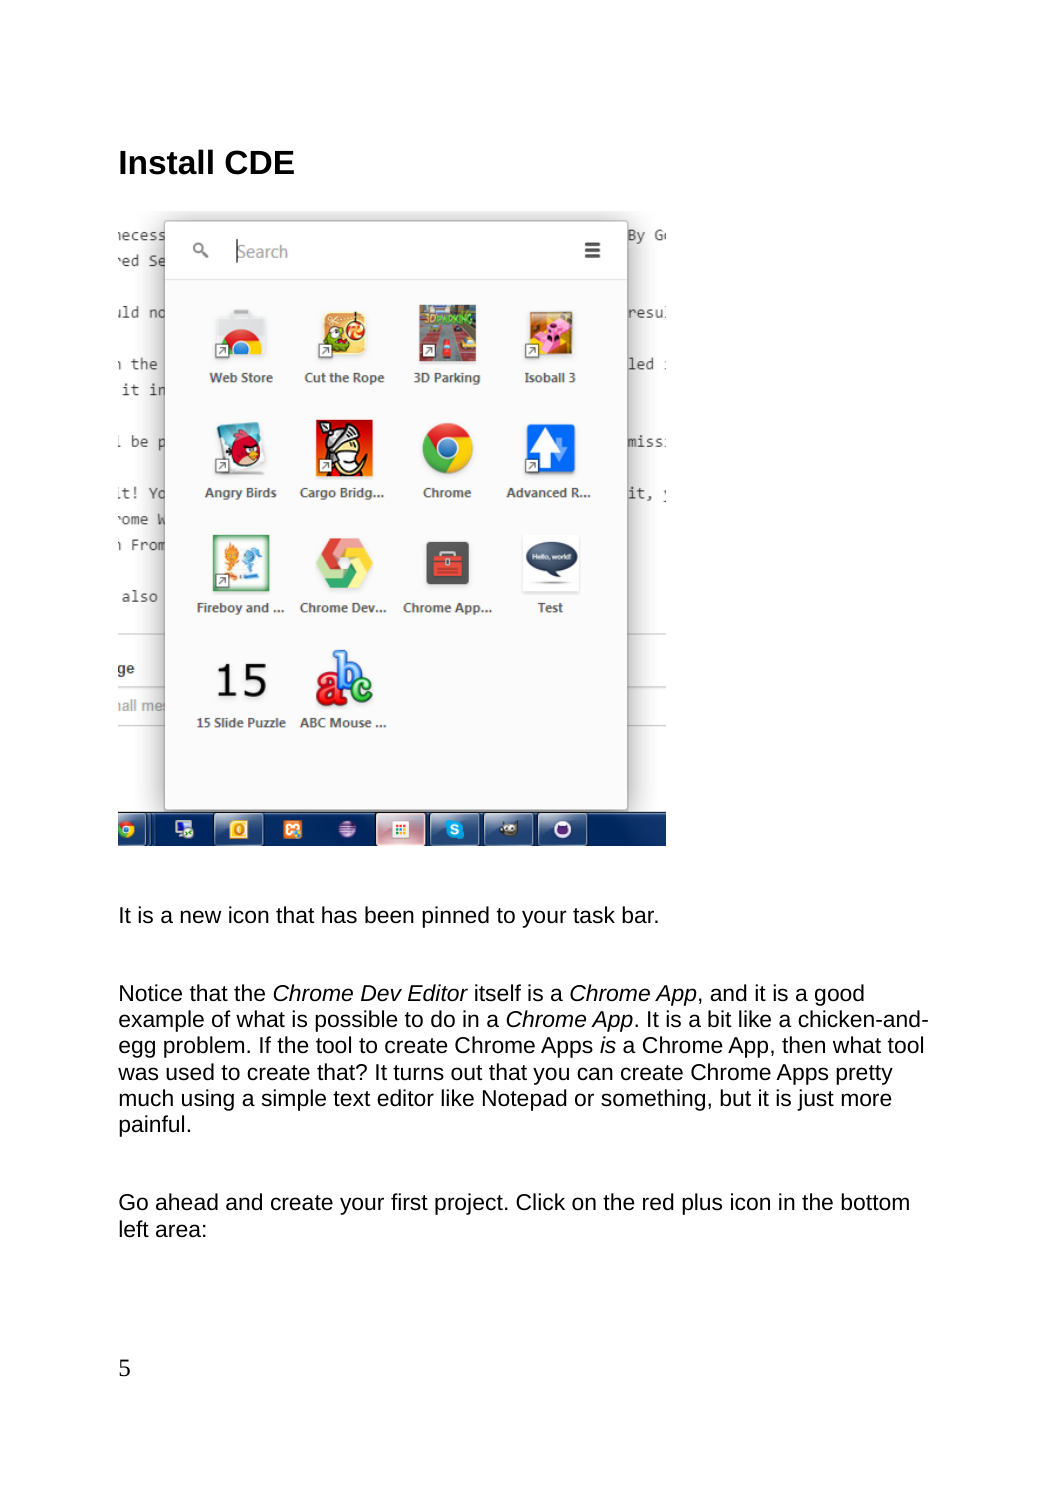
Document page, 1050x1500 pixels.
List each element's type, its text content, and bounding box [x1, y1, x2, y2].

text Go ahead and create your first project. Click on the red plus icon in the bottom left area: [118, 1189, 932, 1242]
text Notice that the Chrome Dev Editor itself is a Chrome App, and it is a good example of what is possible to do in a Chrome App. It is a bit like a chicken-and-egg problem. If the tool to create Chrome Apps is a Chrome App, then what tool was used to create that? It turns out that you can create Chrome Apps pretty much using a simple text editor like Notepad or something, but it is just more painful. [118, 980, 932, 1138]
picture [118, 211, 666, 846]
text It is a new icon that has been pinned to your task bar. [118, 902, 932, 928]
